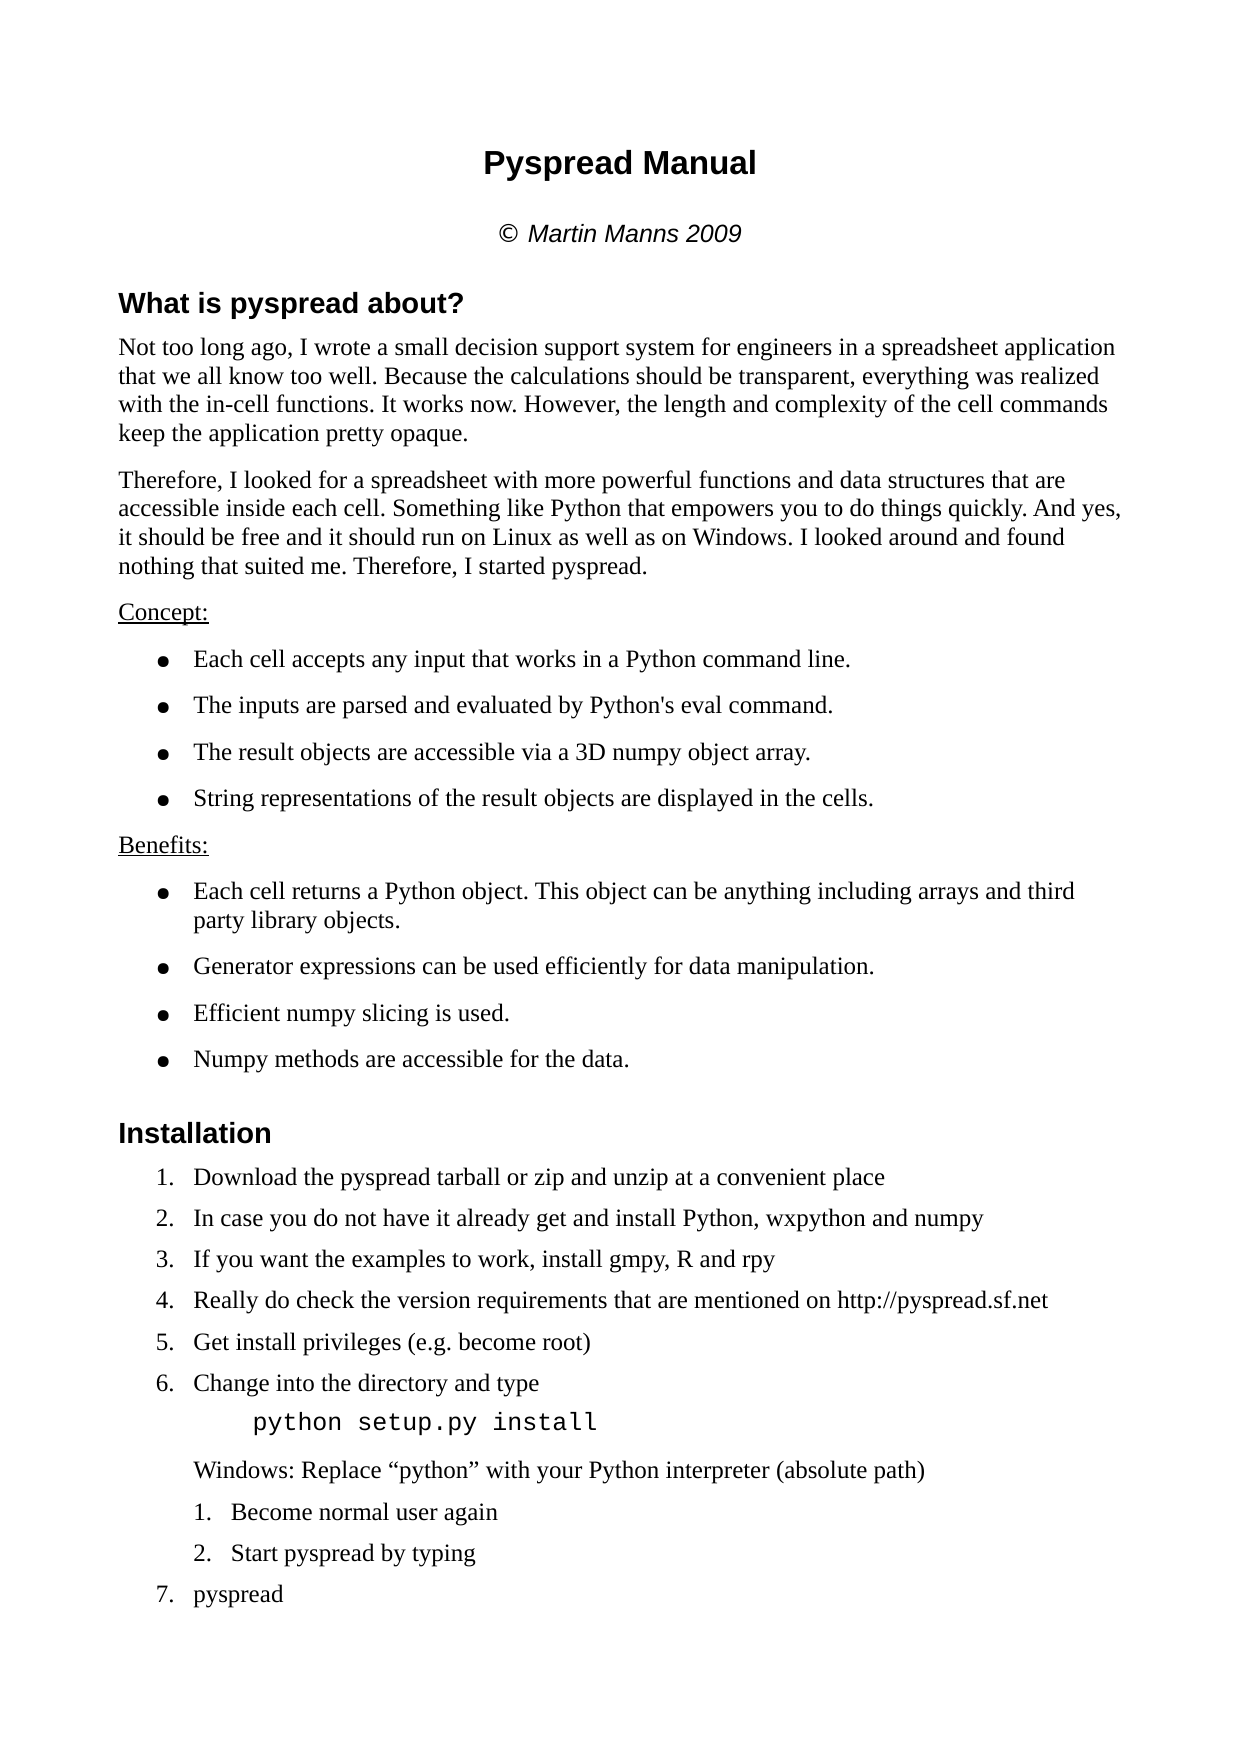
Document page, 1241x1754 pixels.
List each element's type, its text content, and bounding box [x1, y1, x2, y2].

subtitle Installation [118, 1116, 1122, 1149]
list The result objects are accessible via a 3D numpy object array. [156, 737, 1122, 766]
list pyspread [156, 1579, 1122, 1608]
list Get install privileges (e.g. become root) [156, 1327, 1122, 1356]
list If you want the examples to work, install gmpy, R and rpy [156, 1244, 1122, 1273]
title Pyspread Manual [118, 143, 1122, 182]
list Numpy methods are accessible for the data. [156, 1044, 1122, 1073]
list Each cell returns a Python object. This object can be anything including arrays and third party library objects. [156, 876, 1122, 934]
list Download the pyspread tarball or zip and unzip at a convenient place [156, 1162, 1122, 1191]
list The inputs are parsed and evaluated by Python's eval command. [156, 690, 1122, 719]
list Each cell accepts any input that works in a Python command line. [156, 644, 1122, 673]
list Generator expressions can be used efficiently for data manipulation. [156, 951, 1122, 980]
text Therefore, I looked for a spreadsheet with more powerful functions and data structures that are accessible inside each cell. Something like Python that empowers you to do things quickly. And yes, it should be free and it should run on Linux as well as on Windows. I looked around and found nothing that suited me. Therefore, I started pyspread. [118, 465, 1122, 580]
list In case you do not have it already get and install Python, wxpython and numpy [156, 1203, 1122, 1232]
list Windows: Replace “python” with your Python interpreter (absolute path) [156, 1455, 1122, 1484]
list Really do check the version requirements that are mentioned on http://pyspread.sf.net [156, 1286, 1122, 1314]
list String representations of the result objects are displayed in the cells. [156, 783, 1122, 812]
list Efficient numpy slicing is used. [156, 998, 1122, 1027]
list python setup.py install [215, 1409, 1122, 1438]
list Change into the directory and type [156, 1368, 1122, 1397]
subtitle What is pyspread about? [118, 286, 1122, 319]
list Become normal user again [193, 1497, 1122, 1525]
text Not too long ago, I wrote a small decision support system for engineers in a spreadsheet application that we all know too well. Because the calculations should be transparent, everything was realized with the in-cell functions. It works now. However, the length and complexity of the cell commands keep the application pretty opaque. [118, 332, 1122, 447]
text Benefits: [118, 830, 1122, 858]
text Concept: [118, 597, 1122, 626]
subtitle © Martin Manns 2009 [118, 219, 1122, 248]
list Start pyspread by typing [193, 1538, 1122, 1567]
